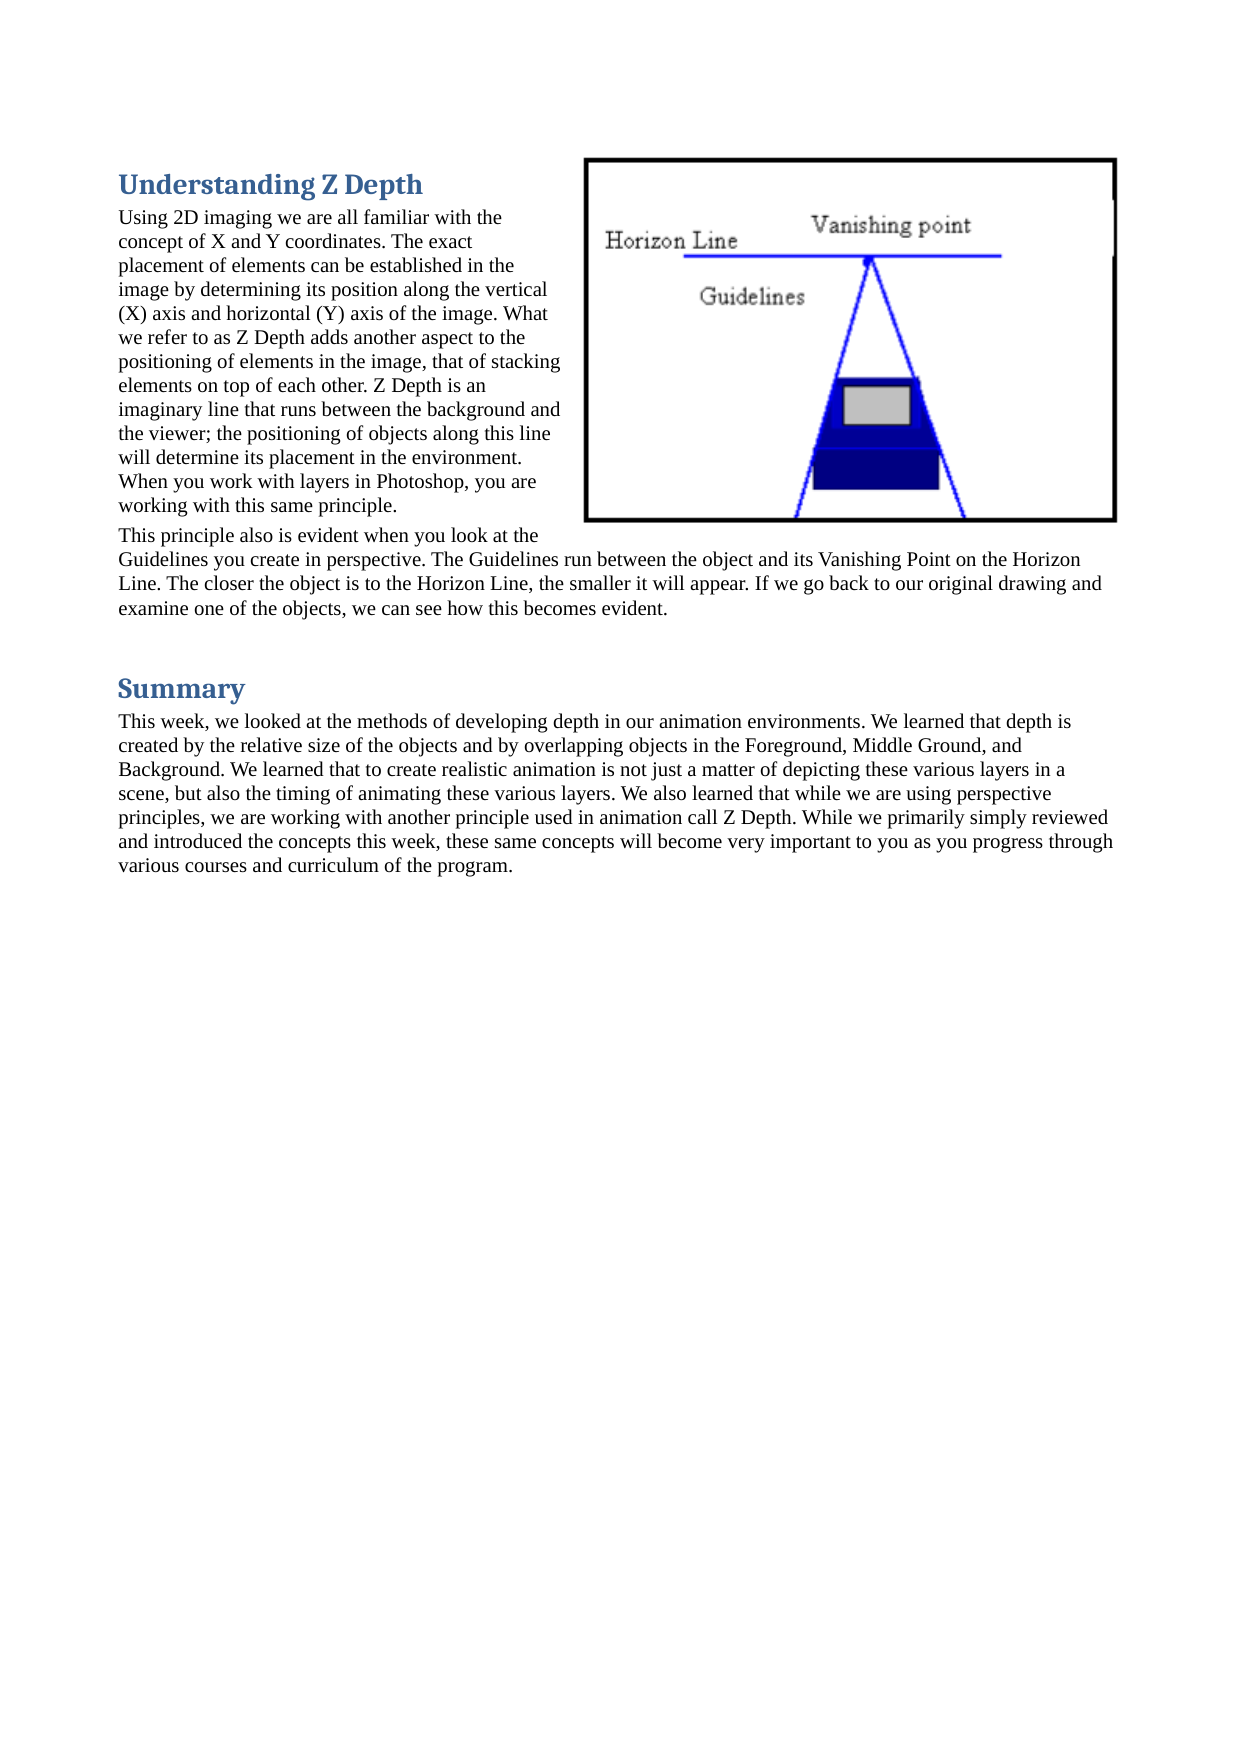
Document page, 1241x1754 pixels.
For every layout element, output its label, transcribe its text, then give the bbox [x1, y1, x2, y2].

text This week, we looked at the methods of developing depth in our animation environments. We learned that depth is created by the relative size of the objects and by overlapping objects in the Foreground, Middle Ground, and Background. We learned that to create realistic animation is not just a matter of depicting these various layers in a scene, but also the timing of animating these various layers. We also learned that while we are using perspective principles, we are working with another principle used in animation call Z Depth. While we primarily simply reviewed and introduced the concepts this week, these same concepts will become very important to you as you progress through various courses and curriculum of the program. [118, 709, 1122, 877]
subtitle Understanding Z Depth [118, 168, 581, 202]
text This principle also is evident when you look at the Guidelines you create in perspective. The Guidelines run between the object and its Vanishing Point on the Horizon Line. The closer the object is to the Horizon Line, the smaller it will appear. If we go back to our original drawing and examine one of the objects, we can see how this becomes evident. [118, 523, 1122, 619]
subtitle Summary [118, 672, 1122, 706]
picture [581, 155, 1122, 526]
text Using 2D imaging we are all familiar with the concept of X and Y coordinates. The exact placement of elements can be established in the image by determining its position along the vertical (X) axis and horizontal (Y) axis of the image. What we refer to as Z Depth adds another aspect to the positioning of elements in the image, that of stacking elements on top of each other. Z Depth is an imaginary line that runs between the background and the viewer; the positioning of objects along this line will determine its placement in the environment. When you work with layers in Photoshop, you are working with this same principle. [118, 204, 581, 517]
